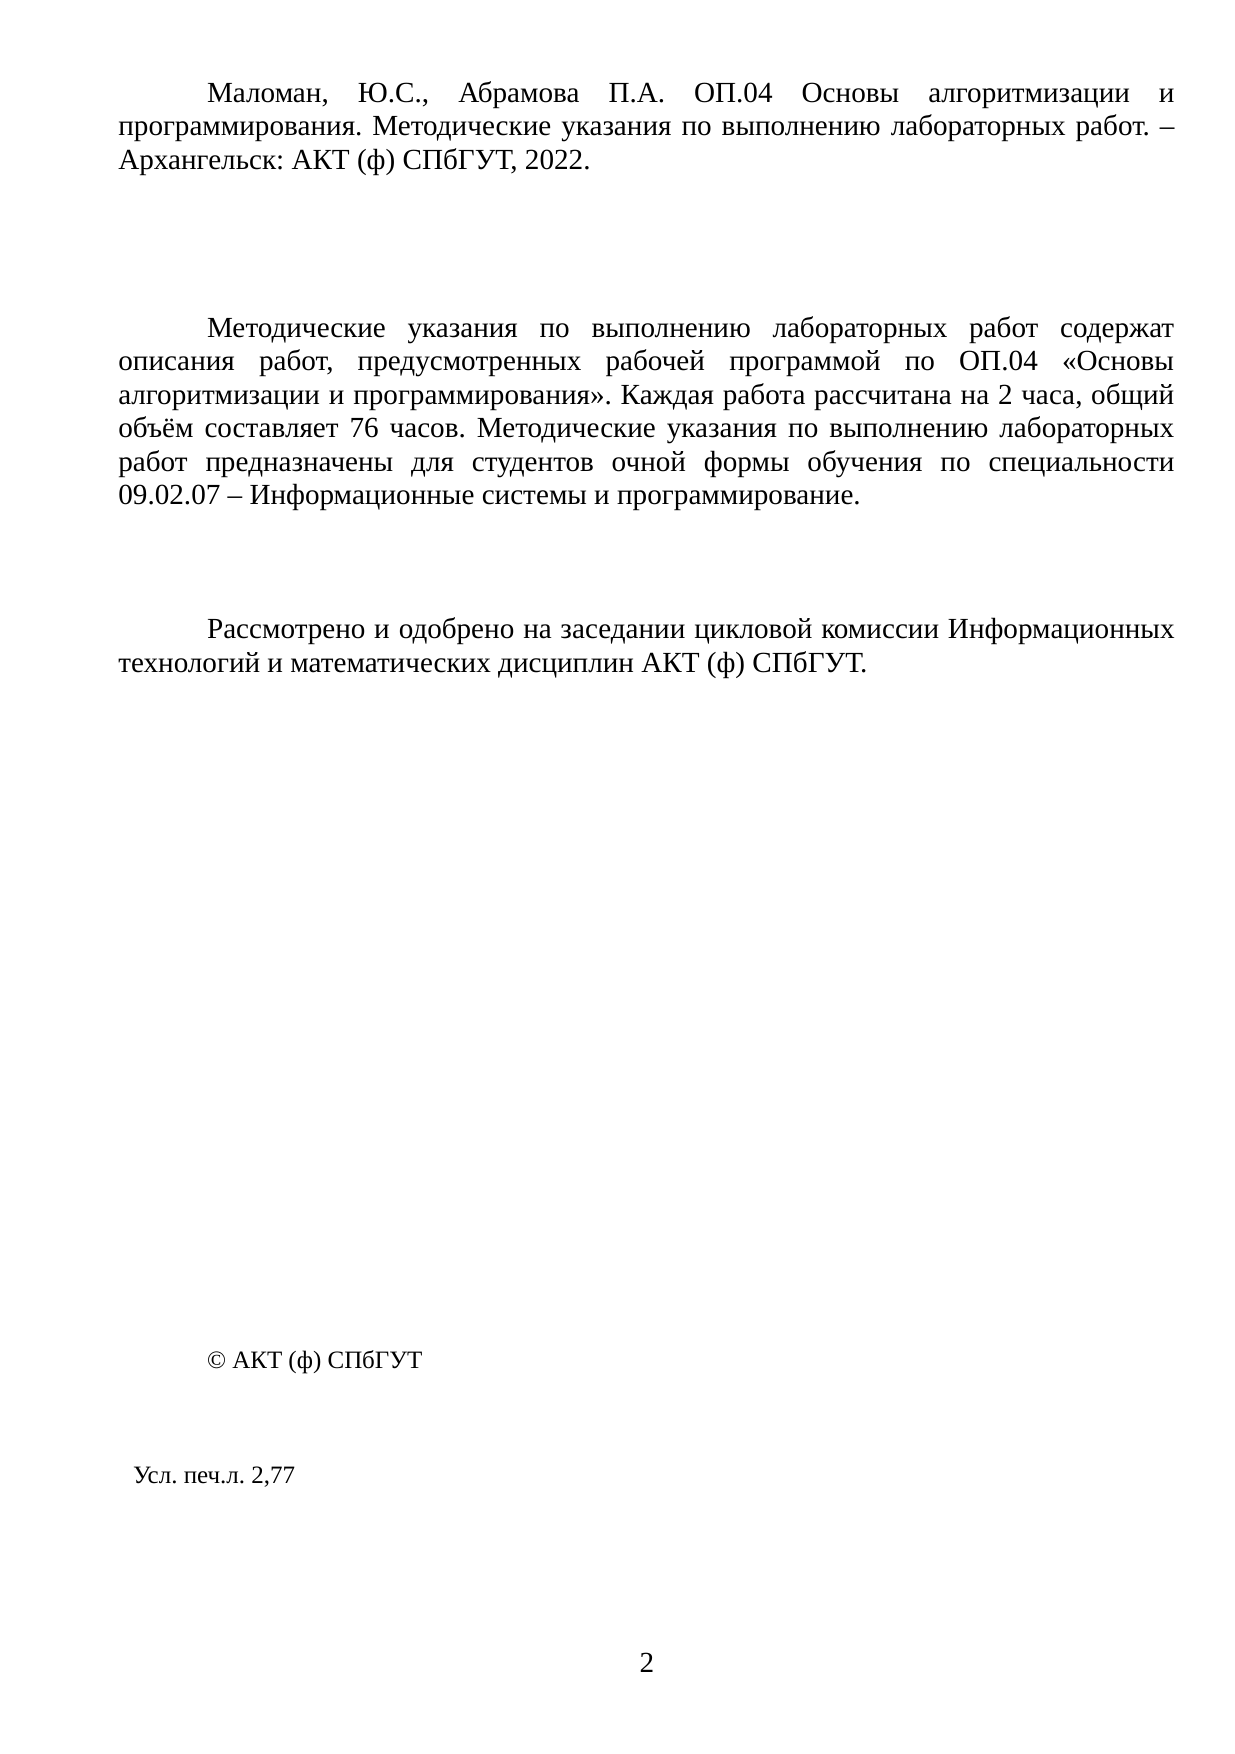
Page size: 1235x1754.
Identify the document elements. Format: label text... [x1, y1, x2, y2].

text Методические указания по выполнению лабораторных работ содержат описания работ, предусмотренных рабочей программой по ОП.04 «Основы алгоритмизации и программирования». Каждая работа рассчитана на 2 часа, общий объём составляет 76 часов. Методические указания по выполнению лабораторных работ предназначены для студентов очной формы обучения по специальности 09.02.07 – Информационные системы и программирование. [118, 310, 1175, 511]
text Усл. печ.л. 2,77 [133, 1460, 1175, 1488]
text Рассмотрено и одобрено на заседании цикловой комиссии Информационных технологий и математических дисциплин АКТ (ф) СПбГУТ. [118, 612, 1175, 679]
text Маломан, Ю.С., Абрамова П.А. ОП.04 Основы алгоритмизации и программирования. Методические указания по выполнению лабораторных работ. – Архангельск: АКТ (ф) СПбГУТ, 2022. [118, 75, 1175, 176]
text © АКТ (ф) СПбГУТ [207, 1345, 1175, 1373]
